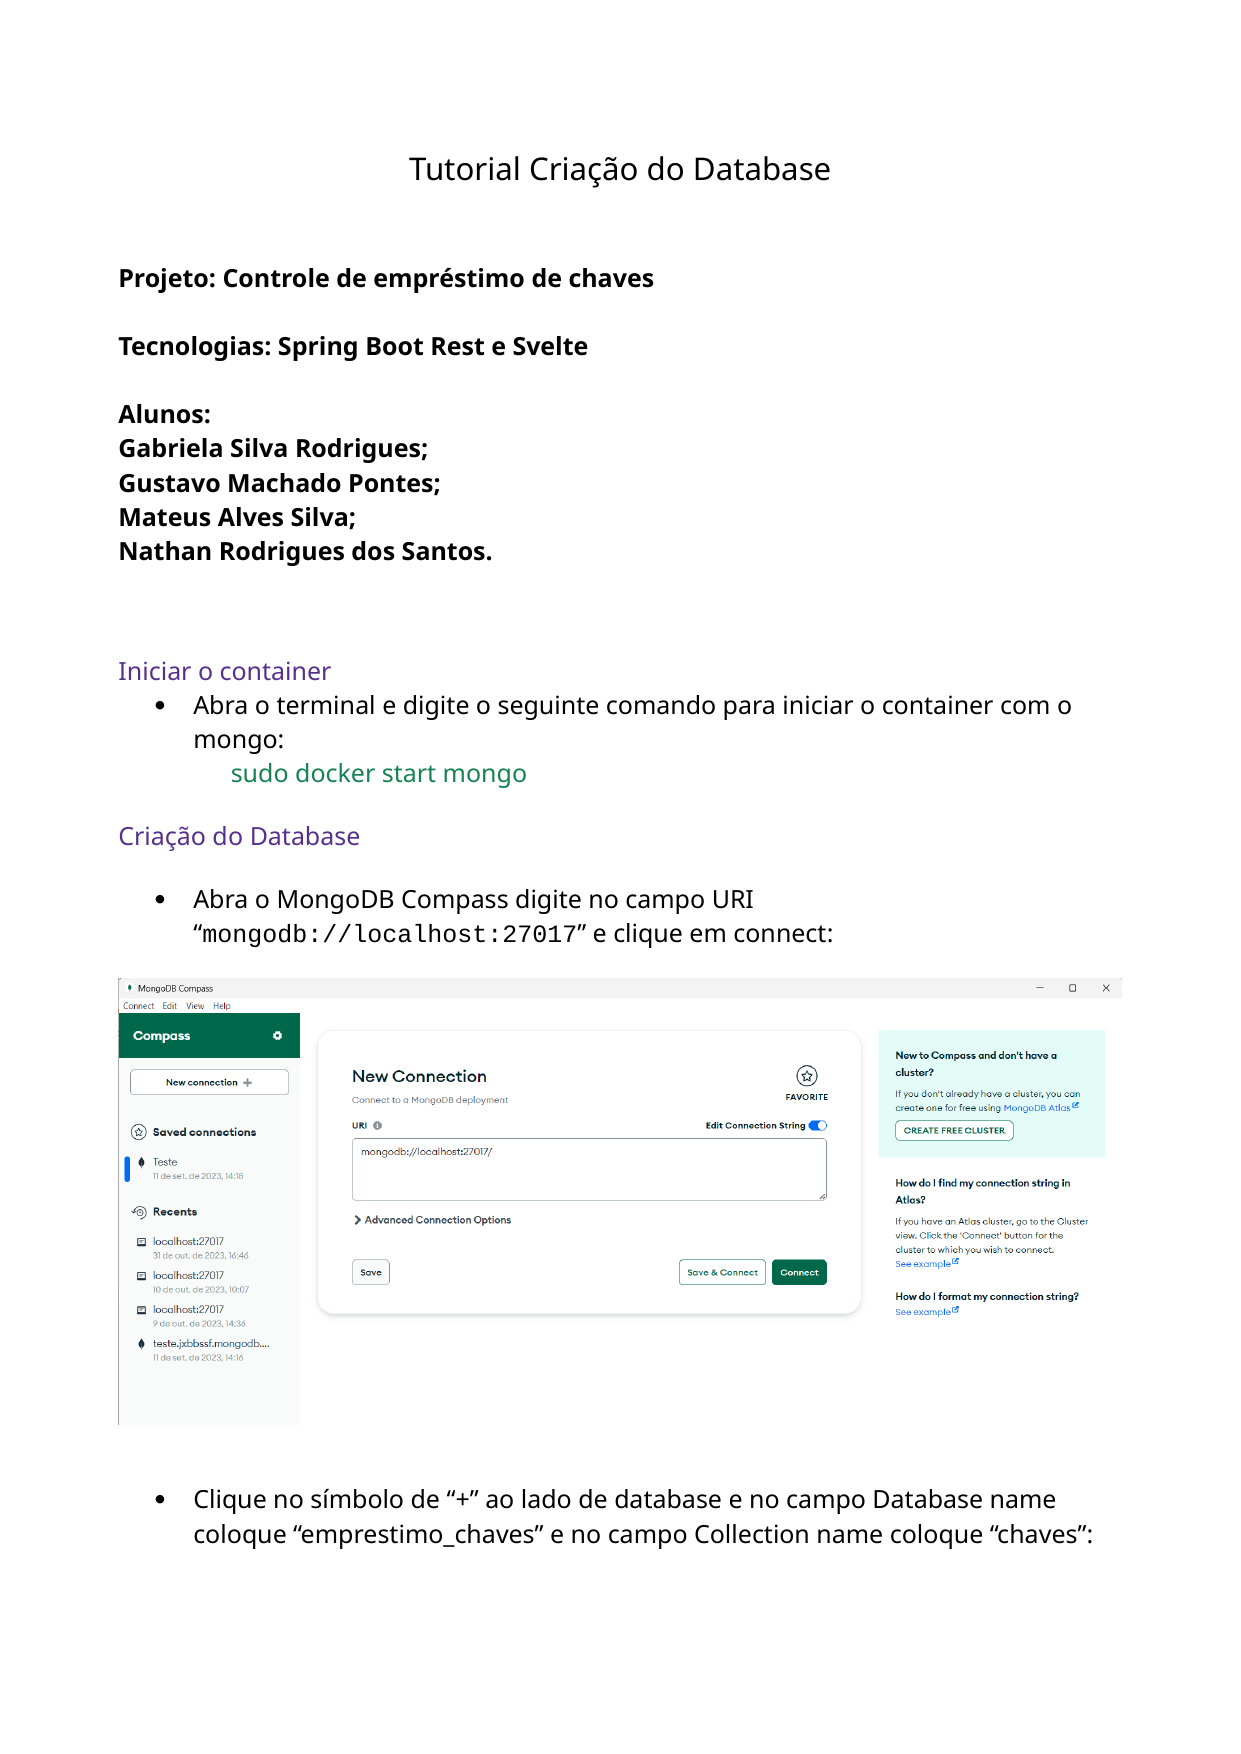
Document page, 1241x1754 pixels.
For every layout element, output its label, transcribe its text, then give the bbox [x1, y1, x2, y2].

list Abra o MongoDB Compass digite no campo URI “mongodb://localhost:27017” e clique em connect: [156, 881, 1122, 950]
text Gustavo Machado Pontes; [118, 465, 1122, 499]
text Criação do Database [118, 819, 1122, 853]
text Tecnologias: Spring Boot Rest e Svelte [118, 329, 1122, 363]
list Abra o terminal e digite o seguinte comando para iniciar o container com o mongo: [156, 688, 1122, 756]
text Alunos: Gabriela Silva Rodrigues; [118, 397, 1122, 465]
text Tutorial Criação do Database [118, 147, 1122, 189]
text Projeto: Controle de empréstimo de chaves [118, 261, 1122, 295]
list Clique no símbolo de “+” ao lado de database e no campo Database name coloque “emprestimo_chaves” e no campo Collection name coloque “chaves”: [156, 1482, 1122, 1550]
list sudo docker start mongo [231, 756, 1122, 790]
text Iniciar o container [118, 654, 1122, 688]
picture [118, 978, 1123, 1425]
text Mateus Alves Silva; Nathan Rodrigues dos Santos. [118, 499, 1122, 567]
